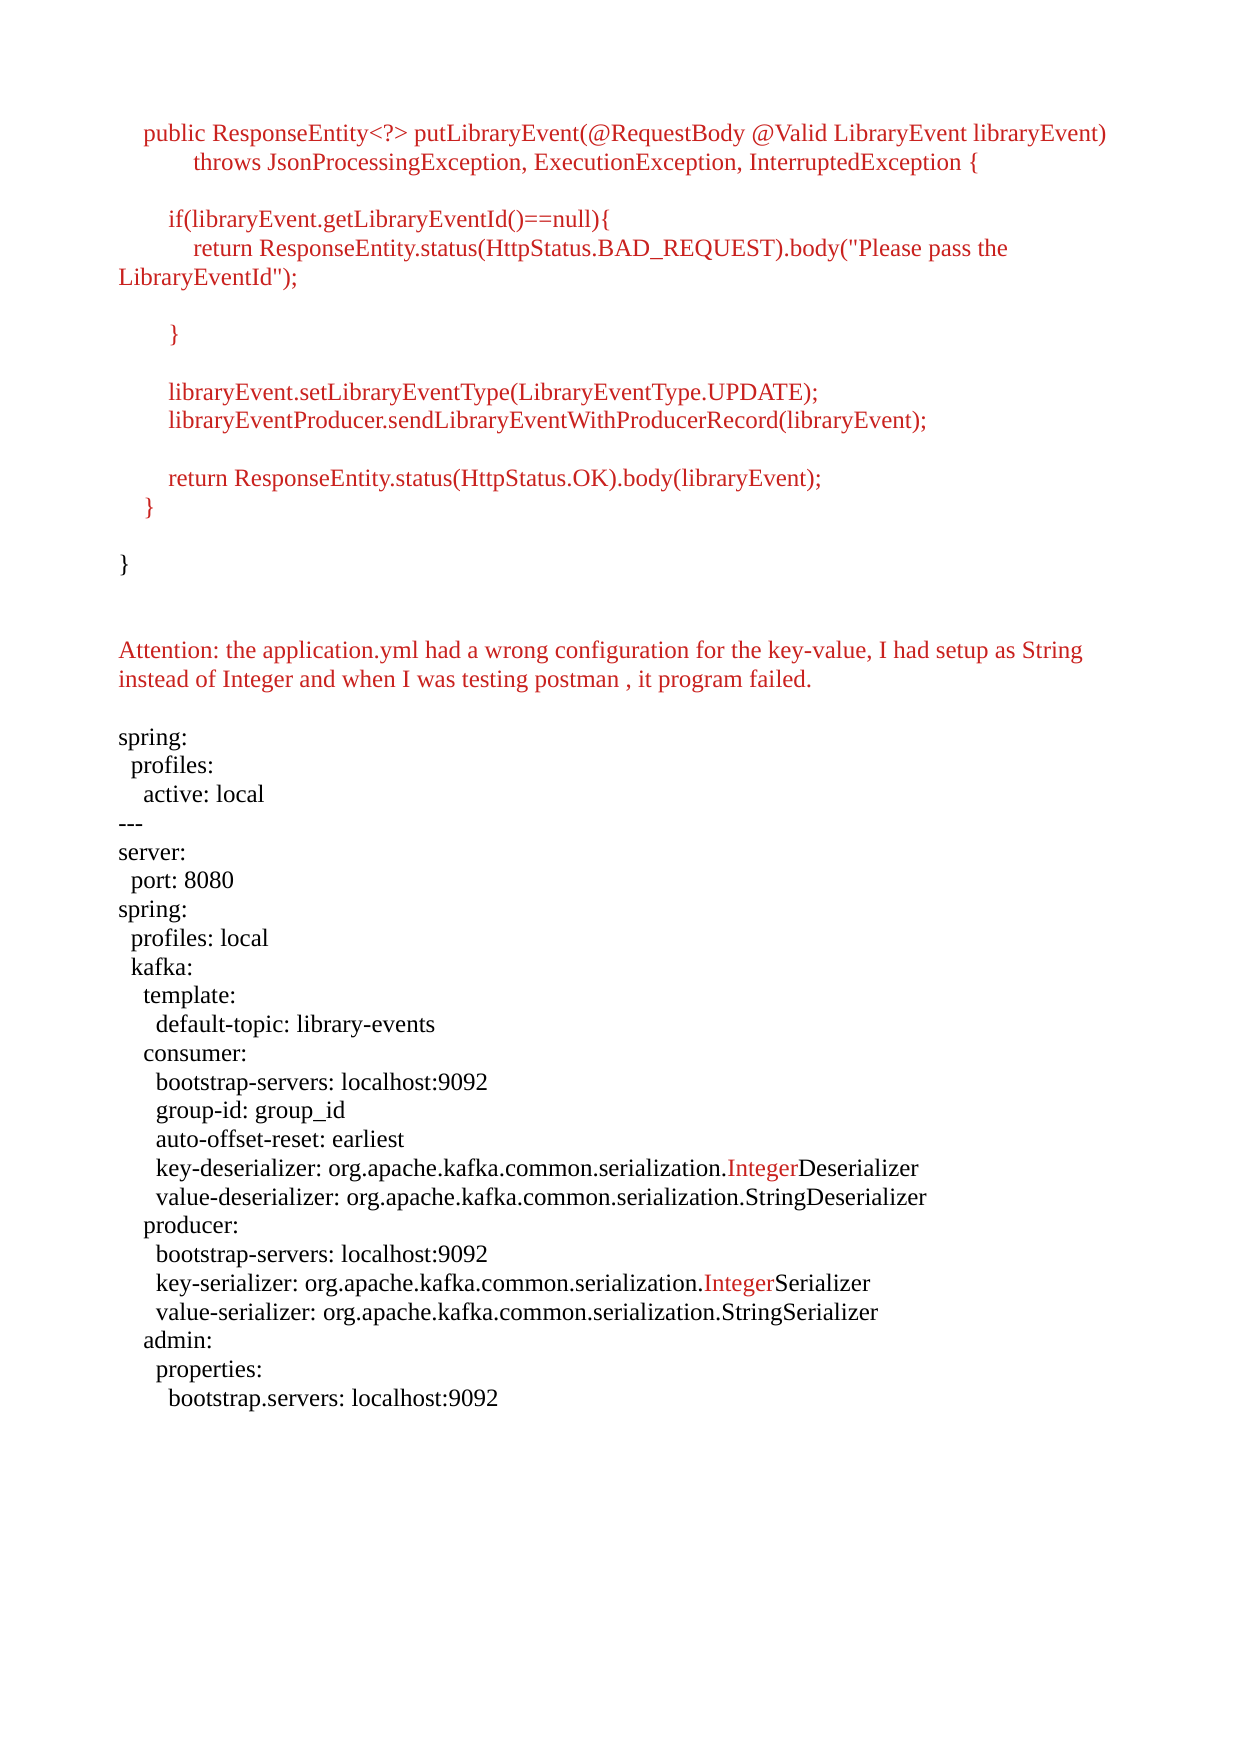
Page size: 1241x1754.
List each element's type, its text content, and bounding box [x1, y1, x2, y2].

text Attention: the application.yml had a wrong configuration for the key-value, I had setup as String instead of Integer and when I was testing postman , it program failed. [118, 636, 1122, 693]
text public ResponseEntity<?> putLibraryEvent(@RequestBody @Valid LibraryEvent libraryEvent) throws JsonProcessingException, ExecutionException, InterruptedException { if(libraryEvent.getLibraryEventId()==null){ return ResponseEntity.status(HttpStatus.BAD_REQUEST).body("Please pass the LibraryEventId"); } libraryEvent.setLibraryEventType(LibraryEventType.UPDATE); libraryEventProducer.sendLibraryEventWithProducerRecord(libraryEvent); return ResponseEntity.status(HttpStatus.OK).body(libraryEvent); } } [118, 118, 1122, 607]
text spring: profiles: active: local --- server: port: 8080 spring: profiles: local kafka: template: default-topic: library-events consumer: bootstrap-servers: localhost:9092 group-id: group_id auto-offset-reset: earliest key-deserializer: org.apache.kafka.common.serialization.IntegerDeserializer value-deserializer: org.apache.kafka.common.serialization.StringDeserializer producer: bootstrap-servers: localhost:9092 key-serializer: org.apache.kafka.common.serialization.IntegerSerializer value-serializer: org.apache.kafka.common.serialization.StringSerializer admin: properties: bootstrap.servers: localhost:9092 [118, 722, 1122, 1412]
